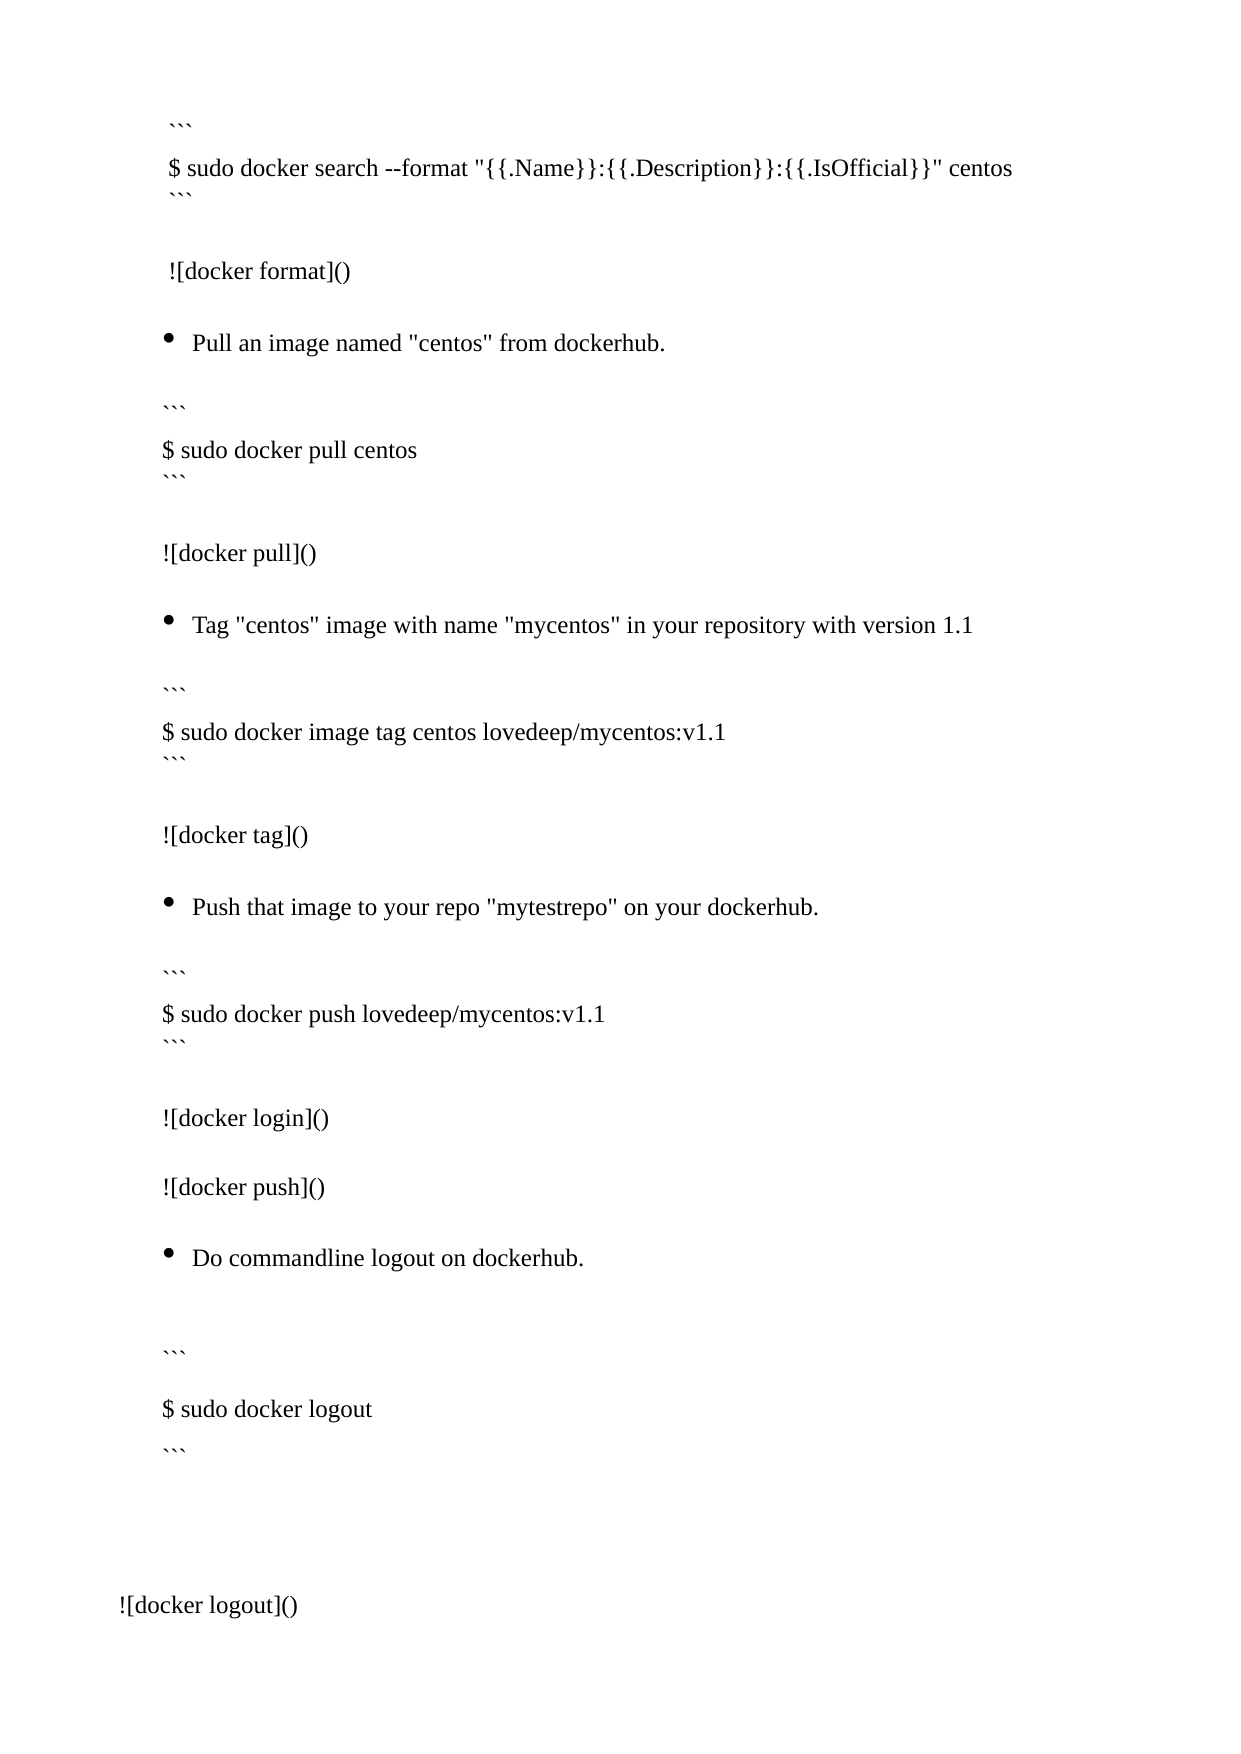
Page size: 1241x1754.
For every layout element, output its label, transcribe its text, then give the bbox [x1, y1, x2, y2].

list Pull an image named "centos" from dockerhub. [162, 325, 1122, 359]
text ``` [118, 1034, 1122, 1062]
text ![docker format]() [118, 256, 1122, 285]
text ![docker push]() [118, 1172, 1122, 1200]
text ![docker logout]() [118, 1590, 1122, 1619]
text ![docker login]() [118, 1103, 1122, 1131]
text ``` [118, 1345, 1122, 1374]
list Push that image to your repo "mytestrepo" on your dockerhub. [162, 889, 1122, 923]
list Tag "centos" image with name "mycentos" in your repository with version 1.1 [162, 607, 1122, 641]
text ``` [118, 400, 1122, 429]
text $ sudo docker logout [118, 1394, 1122, 1423]
text ![docker tag]() [118, 820, 1122, 849]
text ``` [118, 118, 1122, 147]
text ``` [118, 682, 1122, 711]
text ``` [118, 469, 1122, 498]
text $ sudo docker image tag centos lovedeep/mycentos:v1.1 [118, 717, 1122, 746]
text ``` [118, 751, 1122, 780]
text ``` [118, 965, 1122, 993]
text ![docker pull]() [118, 538, 1122, 567]
text ``` [118, 187, 1122, 216]
text ``` [118, 1443, 1122, 1472]
list Do commandline logout on dockerhub. [162, 1241, 1122, 1274]
text $ sudo docker pull centos [118, 435, 1122, 463]
text $ sudo docker push lovedeep/mycentos:v1.1 [118, 999, 1122, 1028]
text $ sudo docker search --format "{{.Name}}:{{.Description}}:{{.IsOfficial}}" centos [118, 153, 1122, 181]
